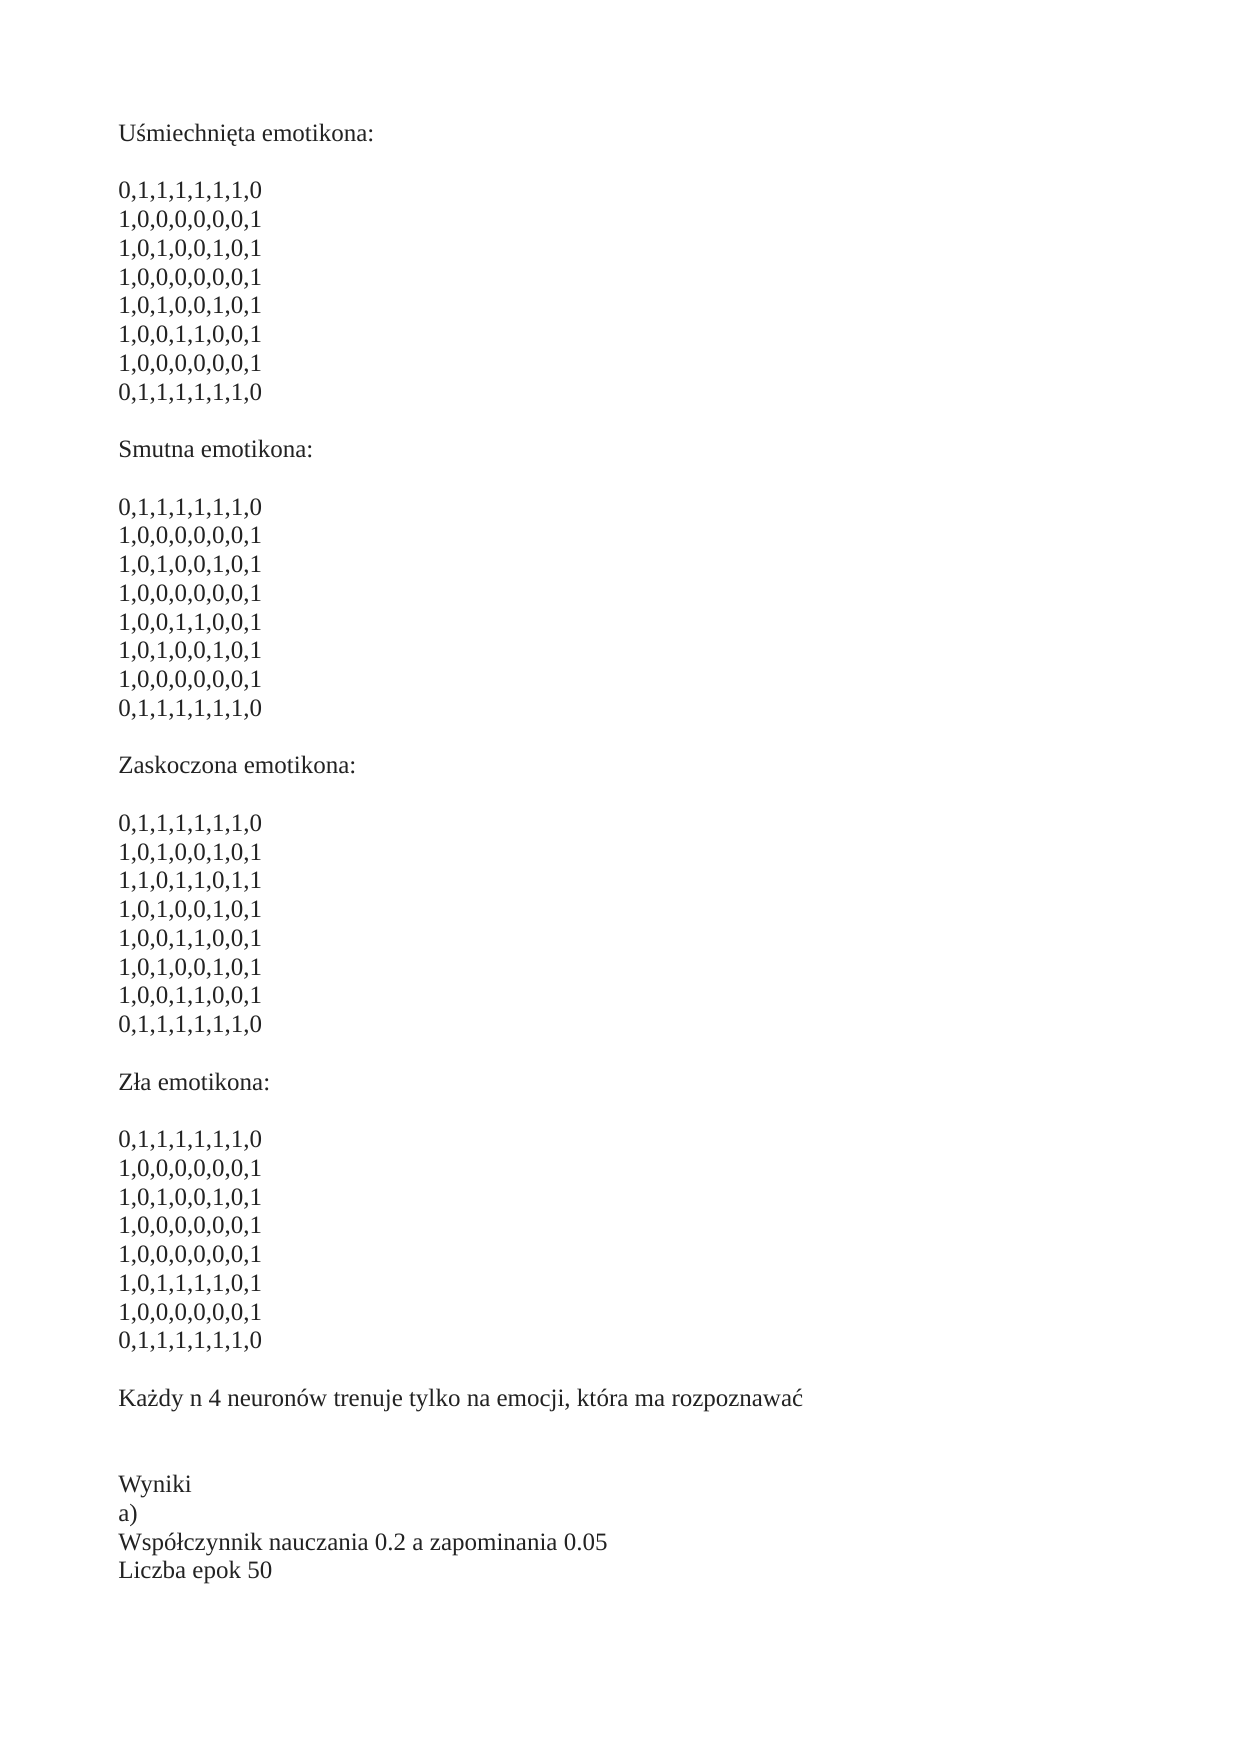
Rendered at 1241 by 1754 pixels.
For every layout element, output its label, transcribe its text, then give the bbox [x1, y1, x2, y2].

text Smutna emotikona: [118, 434, 1122, 463]
text 0,1,1,1,1,1,1,0 [118, 1124, 1122, 1153]
text 0,1,1,1,1,1,1,0 [118, 1326, 1122, 1354]
text 1,0,0,0,0,0,0,1 [118, 521, 1122, 549]
text 1,0,0,0,0,0,0,1 [118, 1239, 1122, 1268]
text 0,1,1,1,1,1,1,0 [118, 1009, 1122, 1038]
text 1,0,1,0,0,1,0,1 [118, 549, 1122, 578]
text Każdy n 4 neuronów trenuje tylko na emocji, która ma rozpoznawać [118, 1383, 1122, 1412]
text 1,0,0,1,1,0,0,1 [118, 607, 1122, 636]
text 1,0,0,1,1,0,0,1 [118, 981, 1122, 1009]
text 1,0,0,0,0,0,0,1 [118, 664, 1122, 693]
text 1,0,1,0,0,1,0,1 [118, 1182, 1122, 1211]
text Uśmiechnięta emotikona: [118, 118, 1122, 147]
text 0,1,1,1,1,1,1,0 [118, 377, 1122, 406]
text 0,1,1,1,1,1,1,0 [118, 176, 1122, 204]
text Zaskoczona emotikona: [118, 751, 1122, 779]
text 1,0,0,1,1,0,0,1 [118, 923, 1122, 952]
text 0,1,1,1,1,1,1,0 [118, 492, 1122, 521]
text 1,0,1,1,1,1,0,1 [118, 1268, 1122, 1297]
text 1,0,1,0,0,1,0,1 [118, 291, 1122, 319]
text 0,1,1,1,1,1,1,0 [118, 808, 1122, 837]
text 1,0,0,0,0,0,0,1 [118, 578, 1122, 607]
text 1,0,1,0,0,1,0,1 [118, 894, 1122, 923]
text Wyniki [118, 1469, 1122, 1498]
text 1,0,0,0,0,0,0,1 [118, 1211, 1122, 1239]
text 1,0,0,0,0,0,0,1 [118, 262, 1122, 291]
text 0,1,1,1,1,1,1,0 [118, 693, 1122, 722]
text Liczba epok 50 [118, 1556, 1122, 1584]
text Współczynnik nauczania 0.2 a zapominania 0.05 [118, 1527, 1122, 1556]
text 1,0,0,0,0,0,0,1 [118, 204, 1122, 233]
text 1,0,1,0,0,1,0,1 [118, 233, 1122, 262]
text Zła emotikona: [118, 1067, 1122, 1096]
text 1,0,0,0,0,0,0,1 [118, 1153, 1122, 1182]
text 1,0,0,0,0,0,0,1 [118, 1297, 1122, 1326]
text a) [118, 1498, 1122, 1527]
text 1,0,0,0,0,0,0,1 [118, 348, 1122, 377]
text 1,0,0,1,1,0,0,1 [118, 319, 1122, 348]
text 1,0,1,0,0,1,0,1 [118, 952, 1122, 981]
text 1,0,1,0,0,1,0,1 [118, 837, 1122, 866]
text 1,0,1,0,0,1,0,1 [118, 636, 1122, 664]
text 1,1,0,1,1,0,1,1 [118, 866, 1122, 894]
